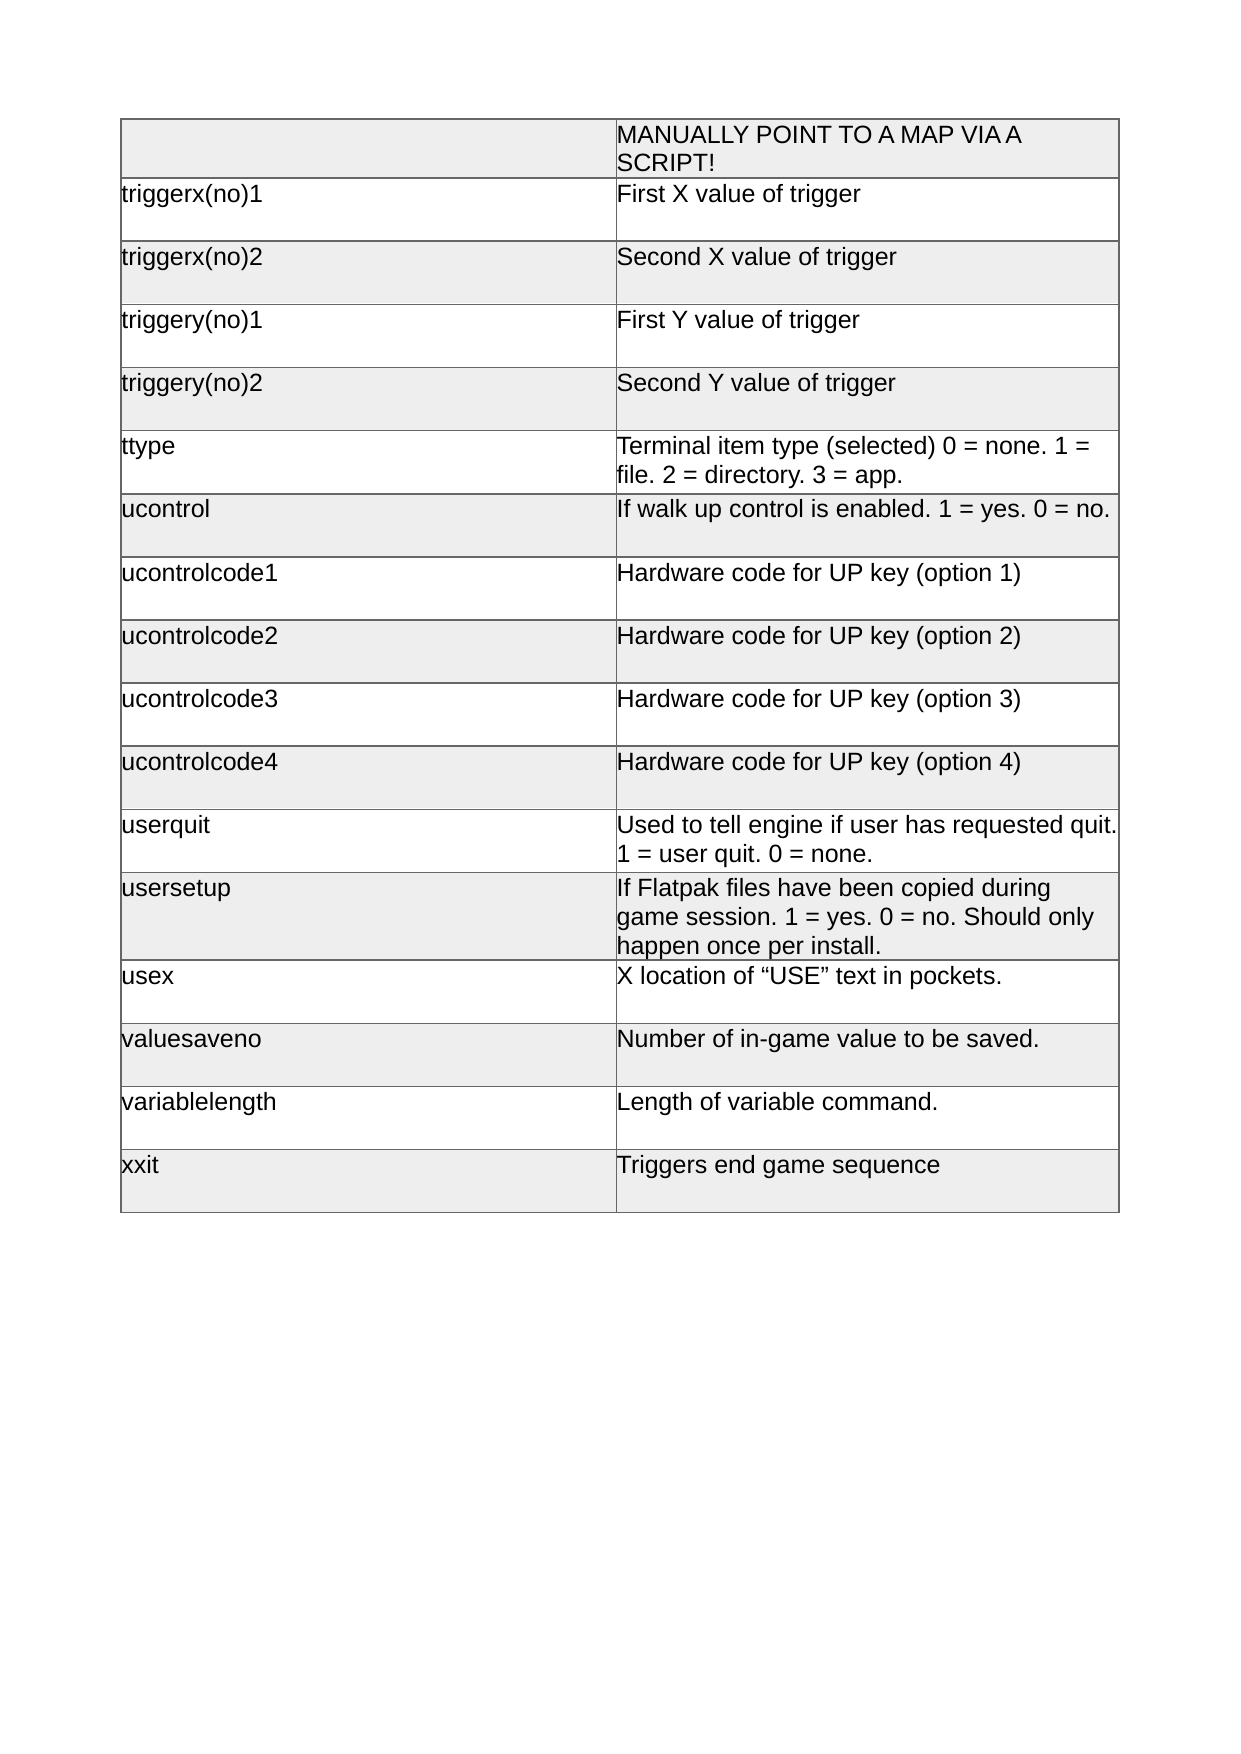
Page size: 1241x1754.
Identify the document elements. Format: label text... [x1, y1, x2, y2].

table_cell xxit [122, 1150, 616, 1212]
table_cell ucontrolcode4 [122, 747, 616, 808]
table_cell Second X value of trigger [617, 242, 1118, 303]
table_cell [122, 120, 616, 177]
table_cell Triggers end game sequence [617, 1150, 1118, 1212]
table_cell First X value of trigger [617, 179, 1118, 240]
table_cell MANUALLY POINT TO A MAP VIA A SCRIPT! [617, 120, 1118, 177]
table_cell usersetup [122, 873, 616, 959]
table_cell Second Y value of trigger [617, 368, 1118, 430]
table_cell valuesaveno [122, 1024, 616, 1086]
table_cell ucontrolcode3 [122, 684, 616, 745]
table_cell If walk up control is enabled. 1 = yes. 0 = no. [617, 495, 1118, 556]
table_cell X location of “USE” text in pockets. [617, 961, 1118, 1022]
table_cell variablelength [122, 1087, 616, 1149]
table_cell triggerx(no)1 [122, 179, 616, 240]
table_cell ucontrol [122, 495, 616, 556]
table_cell userquit [122, 810, 616, 872]
table_cell triggery(no)2 [122, 368, 616, 430]
table_cell ucontrolcode1 [122, 558, 616, 619]
table_cell Hardware code for UP key (option 4) [617, 747, 1118, 808]
table_cell triggerx(no)2 [122, 242, 616, 303]
table_cell Terminal item type (selected) 0 = none. 1 = file. 2 = directory. 3 = app. [617, 431, 1118, 493]
table_cell ttype [122, 431, 616, 493]
table_cell triggery(no)1 [122, 305, 616, 367]
table_cell usex [122, 961, 616, 1022]
table_cell Used to tell engine if user has requested quit. 1 = user quit. 0 = none. [617, 810, 1118, 872]
table_cell Number of in-game value to be saved. [617, 1024, 1118, 1086]
table_cell If Flatpak files have been copied during game session. 1 = yes. 0 = no. Should only happen once per install. [617, 873, 1118, 959]
table_cell First Y value of trigger [617, 305, 1118, 367]
table_cell Length of variable command. [617, 1087, 1118, 1149]
table_cell ucontrolcode2 [122, 621, 616, 682]
table_cell Hardware code for UP key (option 2) [617, 621, 1118, 682]
table_cell Hardware code for UP key (option 1) [617, 558, 1118, 619]
table_cell Hardware code for UP key (option 3) [617, 684, 1118, 745]
